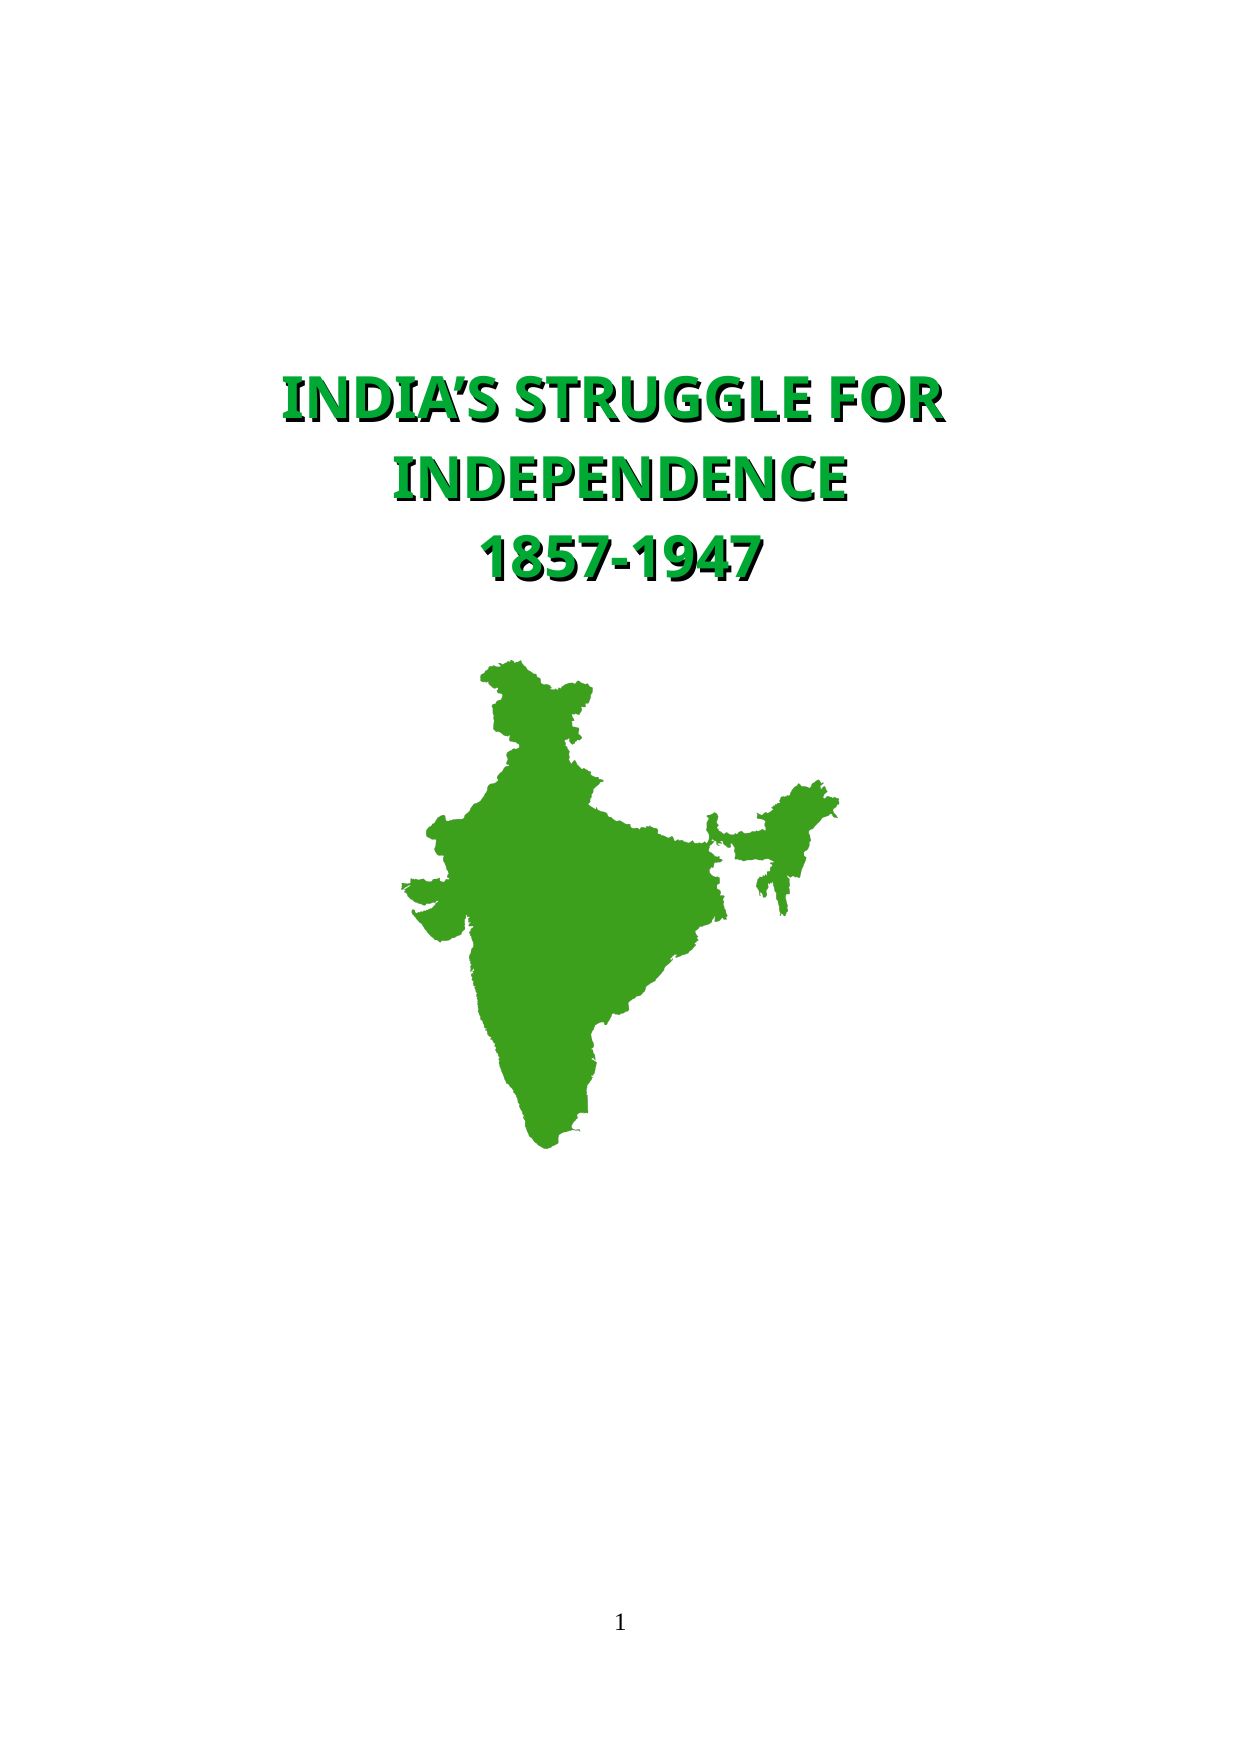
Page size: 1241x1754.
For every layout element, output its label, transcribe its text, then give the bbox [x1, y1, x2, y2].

text INDIA’S STRUGGLE FOR [118, 356, 1122, 436]
text INDEPENDENCE [118, 436, 1122, 515]
picture [401, 660, 840, 1149]
text 1857-1947 [118, 515, 1122, 595]
